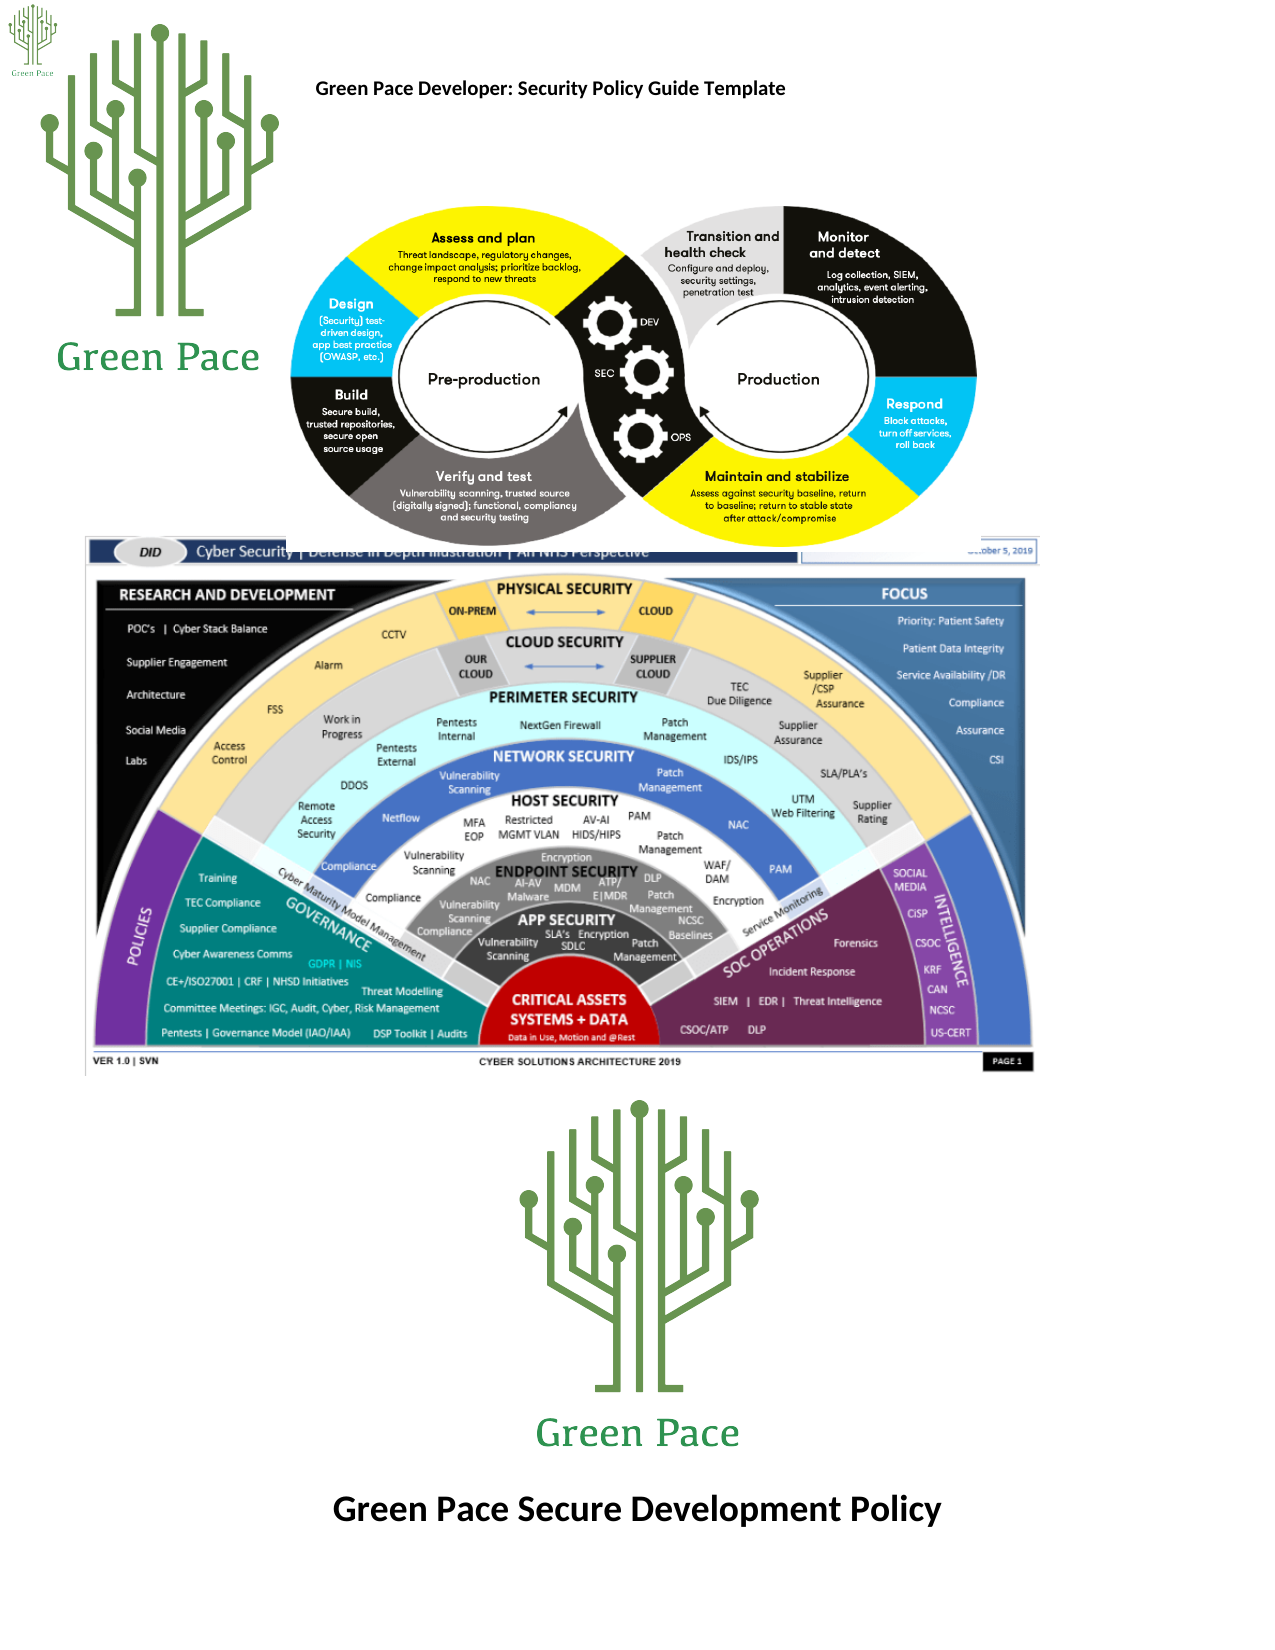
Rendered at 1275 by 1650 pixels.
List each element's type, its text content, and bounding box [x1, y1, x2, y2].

subtitle Green Pace Secure Development Policy [75, 1484, 1200, 1530]
picture [0, 0, 1040, 1485]
text Green Pace Developer: Security Policy Guide Template [316, 75, 1200, 100]
